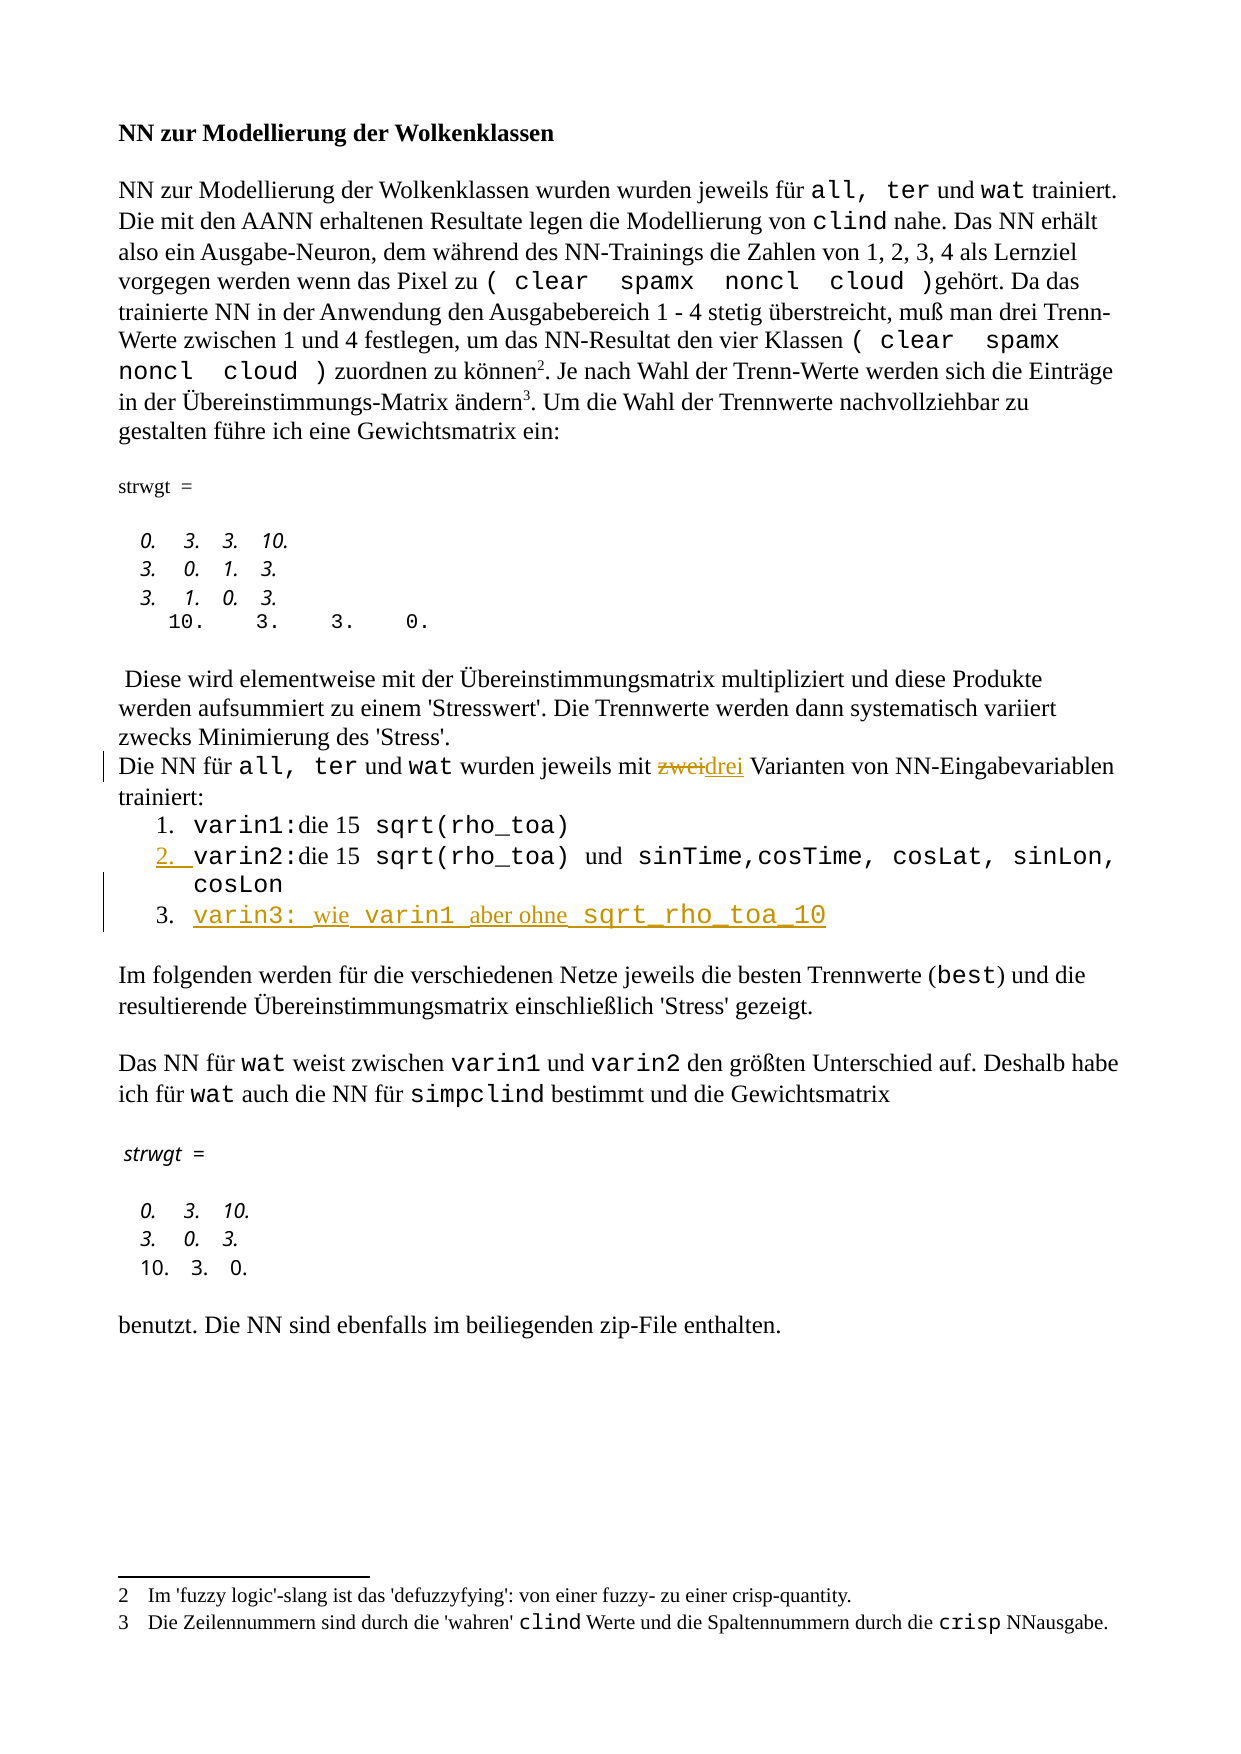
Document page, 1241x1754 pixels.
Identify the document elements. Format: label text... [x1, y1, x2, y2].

text 3. 0. 1. 3. [118, 554, 1122, 583]
text strwgt = [118, 1139, 1122, 1167]
text Die mit den AANN erhaltenen Resultate legen die Modellierung von clind nahe. Das NN erhält also ein Ausgabe-Neuron, dem während des NN-Trainings die Zahlen von 1, 2, 3, 4 als Lernziel vorgegen werden wenn das Pixel zu ( clear spamx noncl cloud )gehört. Da das trainierte NN in der Anwendung den Ausgabebereich 1 - 4 stetig überstreicht, muß man drei Trenn-Werte zwischen 1 und 4 festlegen, um das NN-Resultat den vier Klassen ( clear spamx noncl cloud ) zuordnen zu können. Je nach Wahl der Trenn-Werte werden sich die Einträge in der Übereinstimmungs-Matrix ändern. Um die Wahl der Trennwerte nachvollziehbar zu gestalten führe ich eine Gewichtsmatrix ein: [118, 206, 1122, 445]
text benutzt. Die NN sind ebenfalls im beiliegenden zip-File enthalten. [118, 1311, 1122, 1339]
text 0. 3. 3. 10. [118, 526, 1122, 554]
text Die NN für all, ter und wat wurden jeweils mit drei Varianten von NN-Eingabevariablen trainiert: [118, 751, 1122, 810]
text Das NN für wat weist zwischen varin1 und varin2 den größten Unterschied auf. Deshalb habe ich für wat auch die NN für simpclind bestimmt und die Gewichtsmatrix [118, 1048, 1122, 1110]
list varin2:die 15 sqrt(rho_toa) und sinTime,cosTime, cosLat, sinLon, cosLon [156, 841, 1122, 900]
text 3. 0. 3. [118, 1224, 1122, 1253]
list varin1:die 15 sqrt(rho_toa) [156, 810, 1122, 841]
text NN zur Modellierung der Wolkenklassen [118, 118, 1122, 147]
text 3. 1. 0. 3. [118, 583, 1122, 611]
text strwgt = [118, 473, 1122, 498]
text Im 'fuzzy logic'-slang ist das 'defuzzyfying': von einer fuzzy- zu einer crisp-quantity. [118, 1583, 1122, 1607]
list varin3: wie varin1 aber ohne sqrt_rho_toa_10 [156, 900, 1122, 932]
text Im folgenden werden für die verschiedenen Netze jeweils die besten Trennwerte (best) und die resultierende Übereinstimmungsmatrix einschließlich 'Stress' gezeigt. [118, 960, 1122, 1020]
text Die Zeilennummern sind durch die 'wahren' clind Werte und die Spaltennummern durch die crisp NNausgabe. [118, 1607, 1122, 1636]
text 10. 3. 3. 0. [118, 611, 1122, 635]
text NN zur Modellierung der Wolkenklassen wurden wurden jeweils für all, ter und wat trainiert. [118, 176, 1122, 206]
text 0. 3. 10. [118, 1196, 1122, 1224]
text Diese wird elementweise mit der Übereinstimmungsmatrix multipliziert und diese Produkte werden aufsummiert zu einem 'Stresswert'. Die Trennwerte werden dann systematisch variiert zwecks Minimierung des 'Stress'. [118, 664, 1122, 751]
text 10. 3. 0. [118, 1253, 1122, 1281]
